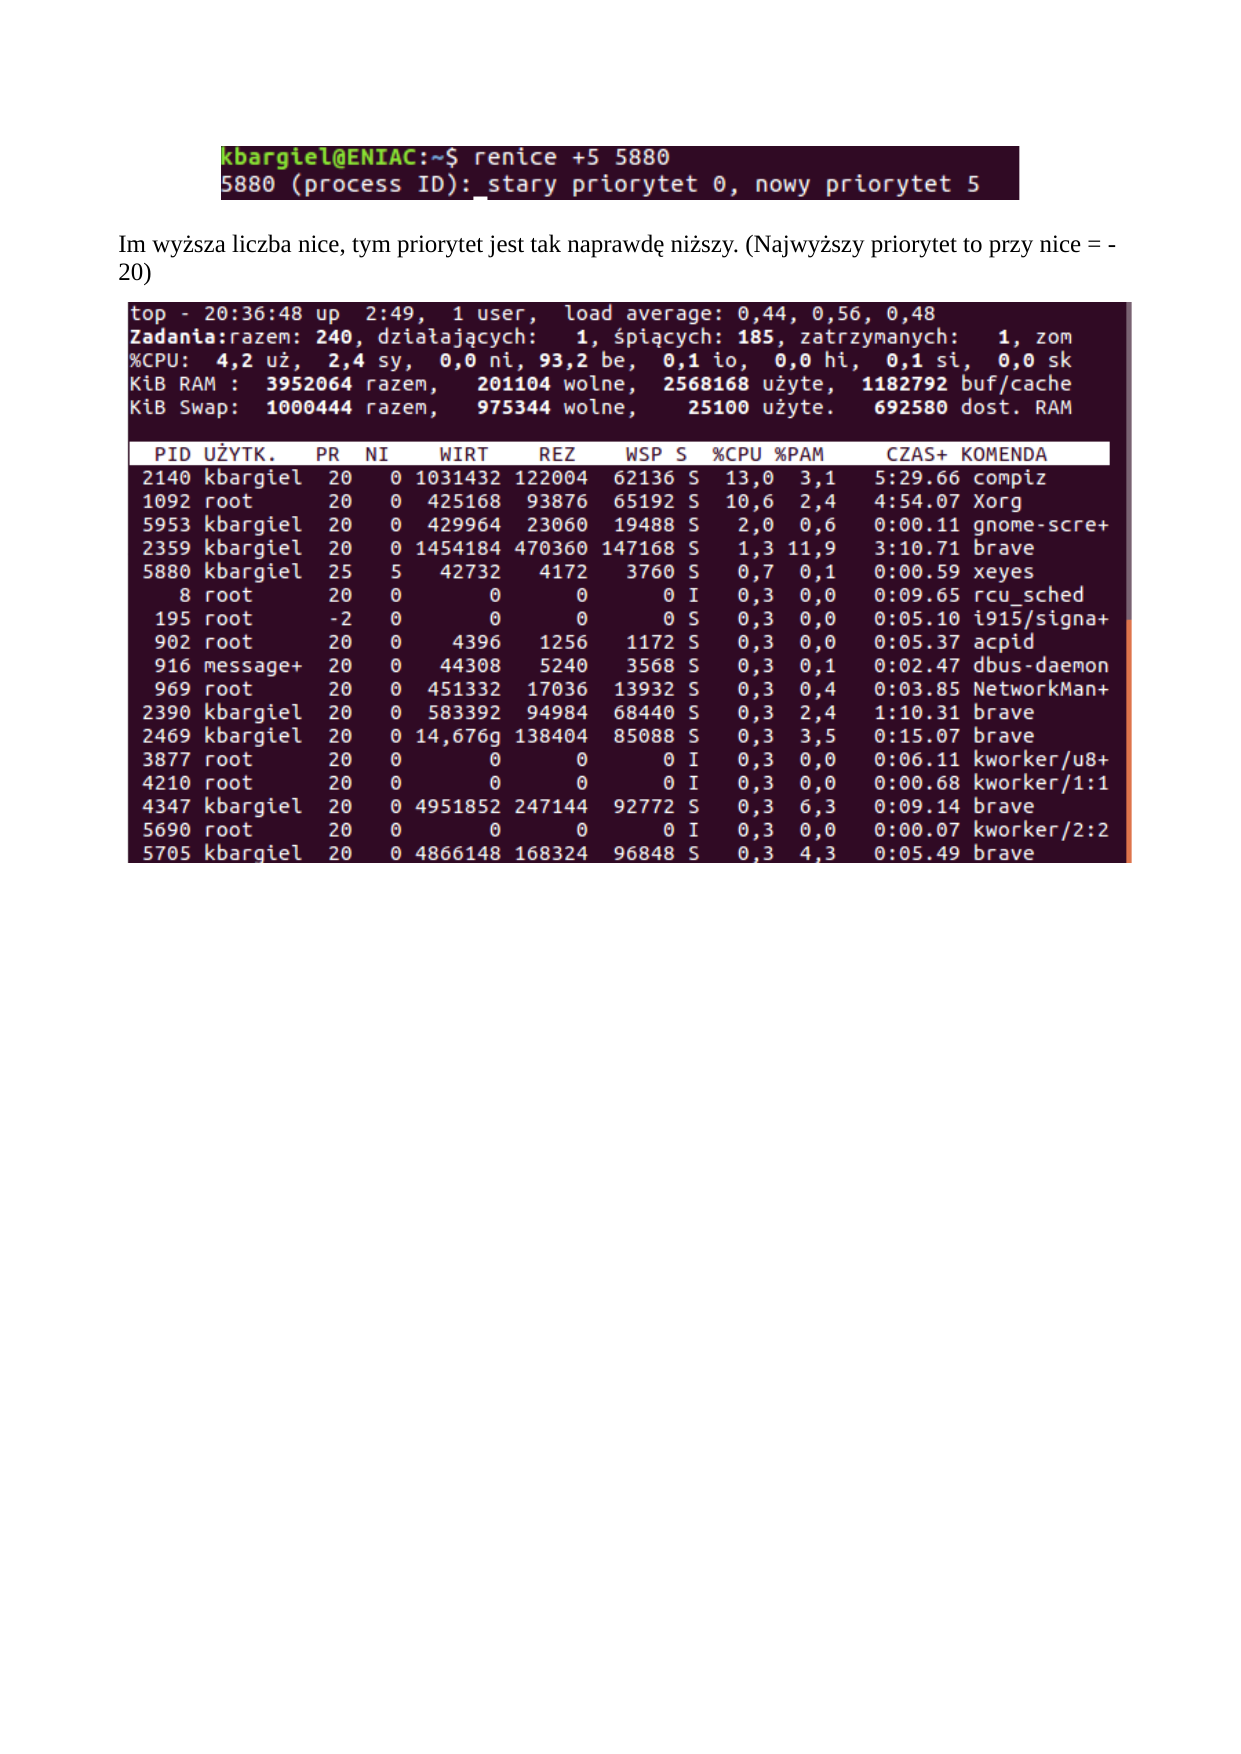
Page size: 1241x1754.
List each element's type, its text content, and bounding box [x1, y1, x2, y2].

text Im wyższa liczba nice, tym priorytet jest tak naprawdę niższy. (Najwyższy priorytet to przy nice = -20) [118, 229, 1122, 286]
picture [221, 146, 1020, 200]
picture [127, 302, 1132, 863]
